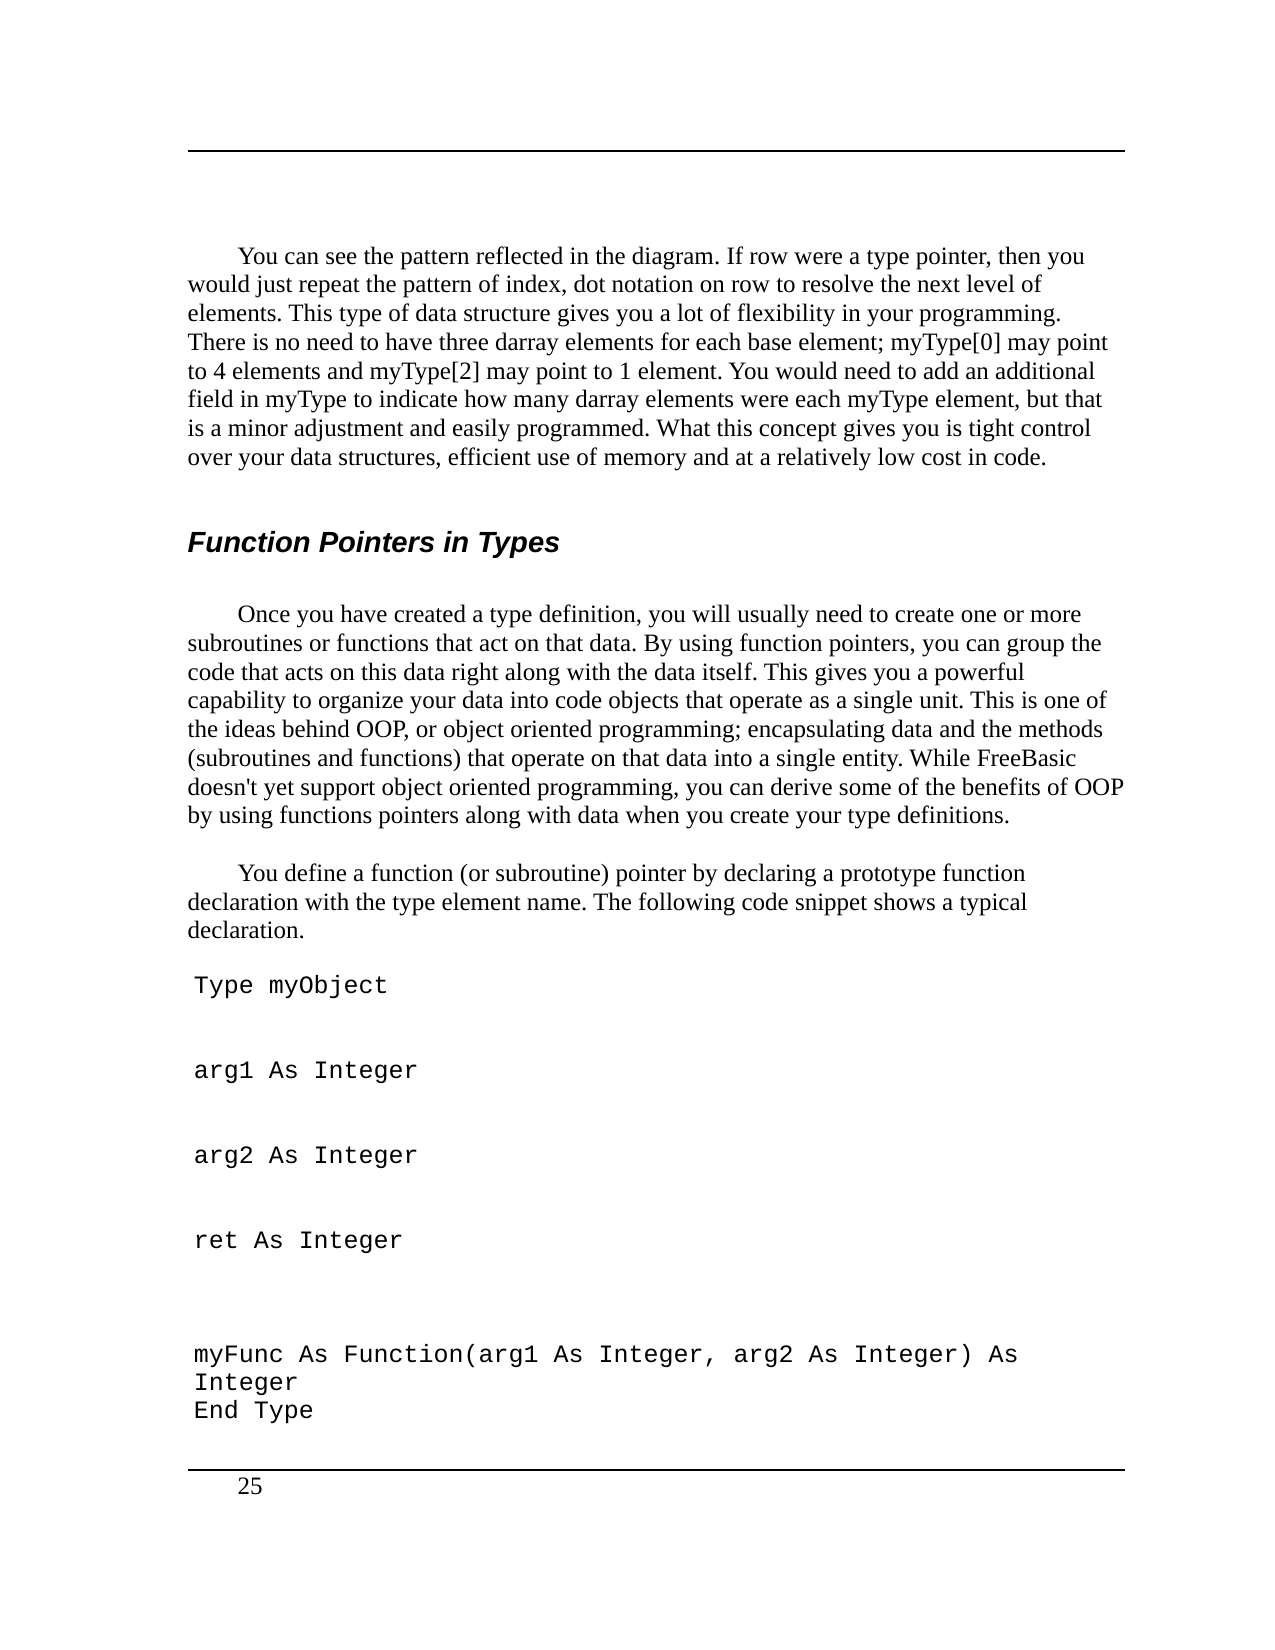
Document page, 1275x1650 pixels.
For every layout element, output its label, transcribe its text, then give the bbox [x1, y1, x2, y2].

text Type myObject [187, 973, 1125, 1001]
text You can see the pattern reflected in the diagram. If row were a type pointer, then you would just repeat the pattern of index, dot notation on row to resolve the next level of elements. This type of data structure gives you a lot of flexibility in your programming. There is no need to have three darray elements for each base element; myType[0] may point to 4 elements and myType[2] may point to 1 element. You would need to add an additional field in myType to indicate how many darray elements were each myType element, but that is a minor adjustment and easily programmed. What this concept gives you is tight control over your data structures, efficient use of memory and at a relatively low cost in code. [187, 241, 1125, 471]
text Once you have created a type definition, you will usually need to create one or more subroutines or functions that act on that data. By using function pointers, you can group the code that acts on this data right along with the data itself. This gives you a powerful capability to organize your data into code objects that operate as a single unit. This is one of the ideas behind OOP, or object oriented programming; encapsulating data and the methods (subroutines and functions) that operate on that data into a single entity. While FreeBasic doesn't yet support object oriented programming, you can derive some of the benefits of OOP by using functions pointers along with data when you create your type definitions. [187, 599, 1125, 829]
text arg2 As Integer [187, 1143, 1125, 1171]
subtitle Function Pointers in Types [187, 524, 1125, 558]
text You define a function (or subroutine) pointer by declaring a prototype function declaration with the type element name. The following code snippet shows a typical declaration. [187, 858, 1125, 944]
text End Type [187, 1398, 1125, 1426]
text myFunc As Function(arg1 As Integer, arg2 As Integer) As Integer [187, 1341, 1125, 1398]
text arg1 As Integer [187, 1058, 1125, 1086]
text ret As Integer [187, 1228, 1125, 1256]
